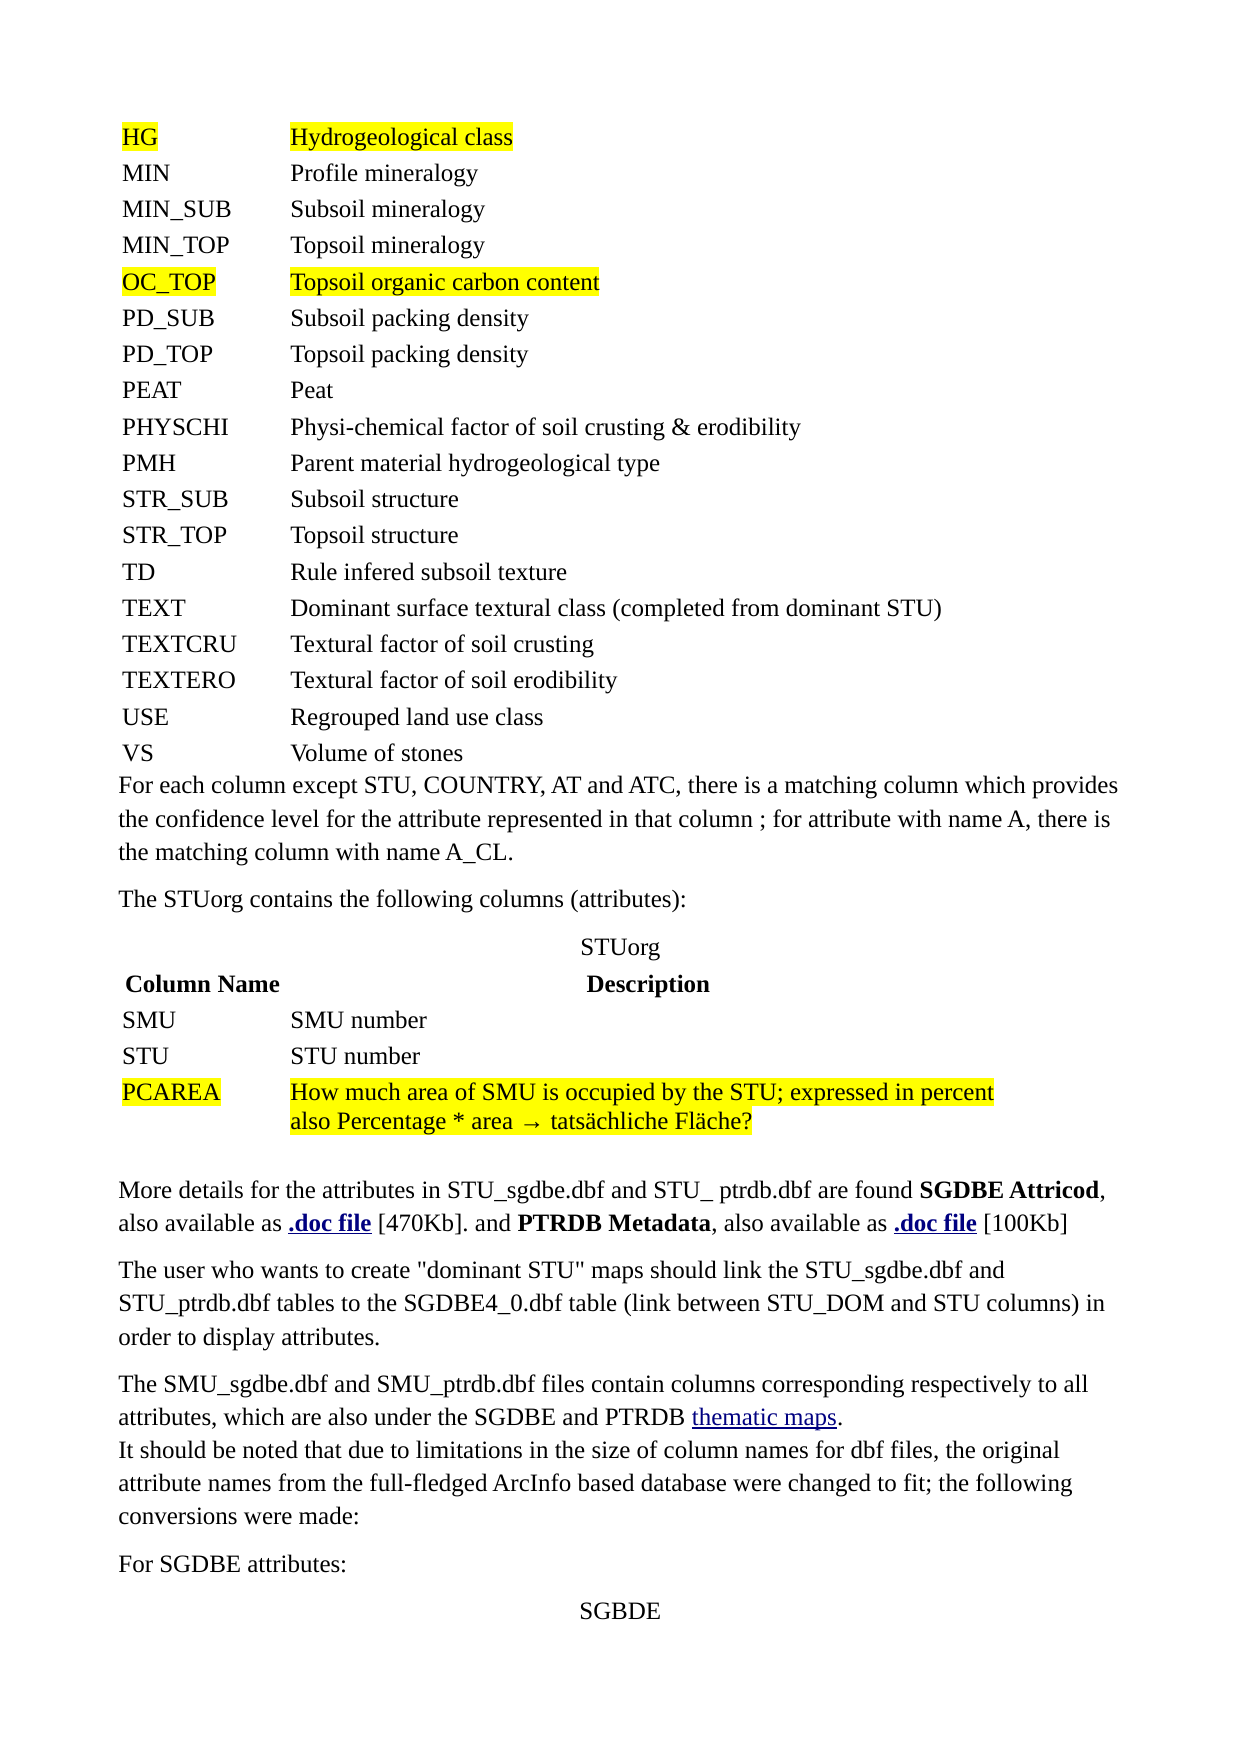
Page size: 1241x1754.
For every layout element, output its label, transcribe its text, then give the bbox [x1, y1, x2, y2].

text STUorg [118, 932, 1122, 961]
text For each column except STU, COUNTRY, AT and ATC, there is a matching column which provides the confidence level for the attribute represented in that column ; for attribute with name A, there is the matching column with name A_CL. [118, 771, 1122, 865]
text The SMU_sgdbe.dbf and SMU_ptrdb.dbf files contain columns corresponding respectively to all attributes, which are also under the SGDBE and PTRDB thematic maps. It should be noted that due to limitations in the size of column names for dbf files, the original attribute names from the full-fledged ArcInfo based database were changed to fit; the following conversions were made: [118, 1369, 1122, 1530]
table_cell HG [118, 118, 286, 154]
table_cell OC_TOP [118, 263, 286, 299]
table_cell Subsoil structure [286, 481, 956, 517]
table_cell Textural factor of soil crusting [286, 626, 956, 662]
table_cell STR_TOP [118, 517, 286, 553]
table_cell STR_SUB [118, 481, 286, 517]
table_cell TEXTERO [118, 662, 286, 698]
text For SGDBE attributes: [118, 1549, 1122, 1578]
table_cell MIN [118, 154, 286, 191]
table_cell TEXTCRU [118, 626, 286, 662]
text The STUorg contains the following columns (attributes): [118, 884, 1122, 913]
table_cell MIN_TOP [118, 227, 286, 263]
table_cell Topsoil organic carbon content [286, 263, 956, 299]
table_cell MIN_SUB [118, 191, 286, 227]
table_cell Textural factor of soil erodibility [286, 662, 956, 698]
table_cell SMU [118, 1001, 286, 1037]
table_cell Subsoil mineralogy [286, 191, 956, 227]
table_cell SMU number [286, 1001, 1010, 1037]
table_header Description [286, 965, 1010, 1001]
table_header Column Name [118, 965, 286, 1001]
table_cell PEAT [118, 372, 286, 408]
table_cell Regrouped land use class [286, 698, 956, 734]
table_cell PHYSCHI [118, 408, 286, 444]
text The user who wants to create "dominant STU" maps should link the STU_sgdbe.dbf and STU_ptrdb.dbf tables to the SGDBE4_0.dbf table (link between STU_DOM and STU columns) in order to display attributes. [118, 1256, 1122, 1350]
table_cell [118, 1139, 286, 1175]
table_cell [286, 1139, 1010, 1175]
table_cell PMH [118, 444, 286, 481]
table_cell STU number [286, 1038, 1010, 1074]
table_cell Profile mineralogy [286, 154, 956, 191]
table_cell TEXT [118, 589, 286, 626]
table_cell PD_TOP [118, 336, 286, 372]
table_cell VS [118, 734, 286, 771]
table_cell PD_SUB [118, 299, 286, 336]
table_cell Topsoil packing density [286, 336, 956, 372]
table_cell Dominant surface textural class (completed from dominant STU) [286, 589, 956, 626]
table_cell Topsoil mineralogy [286, 227, 956, 263]
table_cell PCAREA [118, 1074, 286, 1139]
table_cell TD [118, 553, 286, 589]
table_cell Volume of stones [286, 734, 956, 771]
table_cell Hydrogeological class [286, 118, 956, 154]
table_cell Physi-chemical factor of soil crusting & erodibility [286, 408, 956, 444]
table_cell Peat [286, 372, 956, 408]
table_cell STU [118, 1038, 286, 1074]
table_cell Rule infered subsoil texture [286, 553, 956, 589]
table_cell USE [118, 698, 286, 734]
text SGBDE [118, 1596, 1122, 1625]
table_cell How much area of SMU is occupied by the STU; expressed in percent also Percentage * area → tatsächliche Fläche? [286, 1074, 1010, 1139]
table_cell Subsoil packing density [286, 299, 956, 336]
table_cell Topsoil structure [286, 517, 956, 553]
table_cell Parent material hydrogeological type [286, 444, 956, 481]
text More details for the attributes in STU_sgdbe.dbf and STU_ ptrdb.dbf are found SGDBE Attricod, also available as .doc file [470Kb]. and PTRDB Metadata, also available as .doc file [100Kb] [118, 1175, 1122, 1237]
